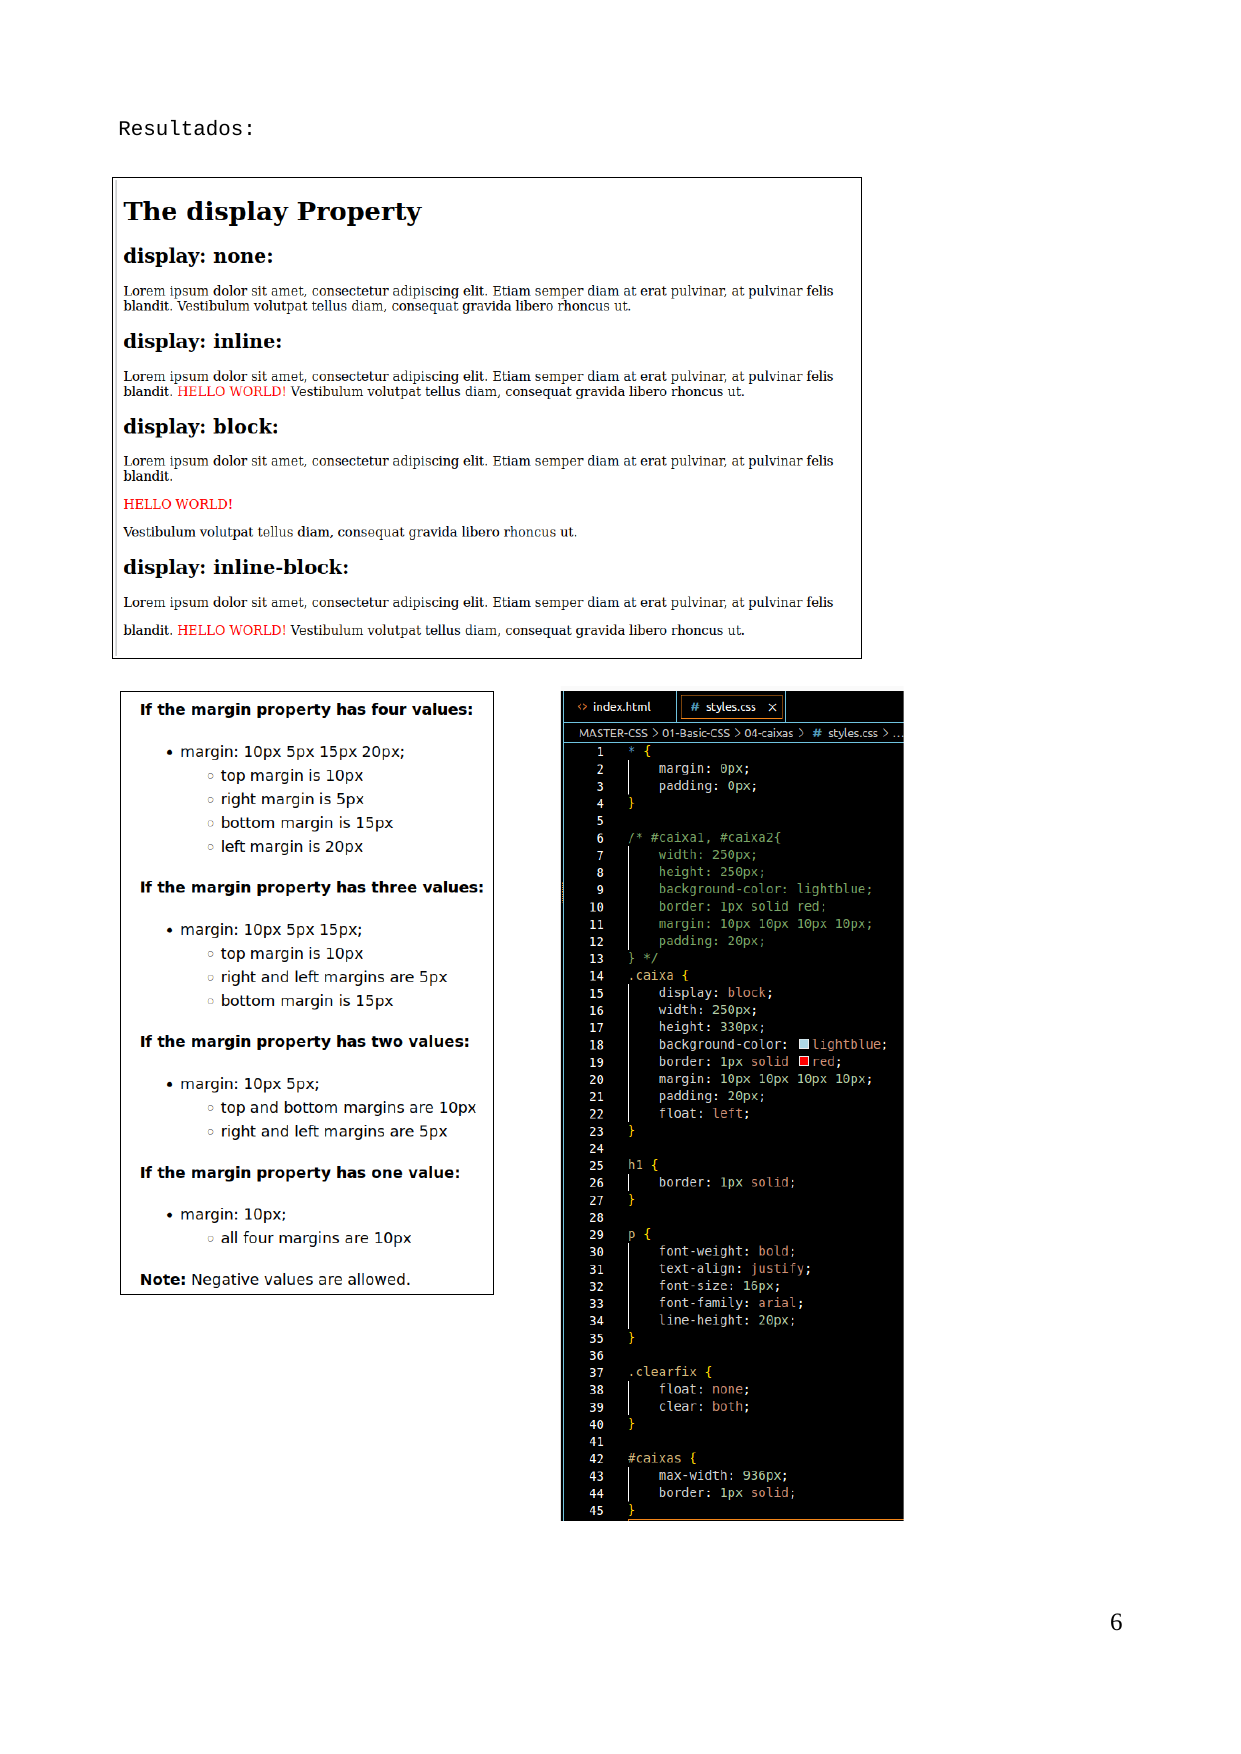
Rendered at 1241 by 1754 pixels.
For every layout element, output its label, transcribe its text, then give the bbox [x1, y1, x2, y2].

picture [560, 686, 904, 1521]
picture [115, 180, 859, 656]
text Resultados: [118, 118, 1122, 142]
picture [123, 694, 490, 1292]
